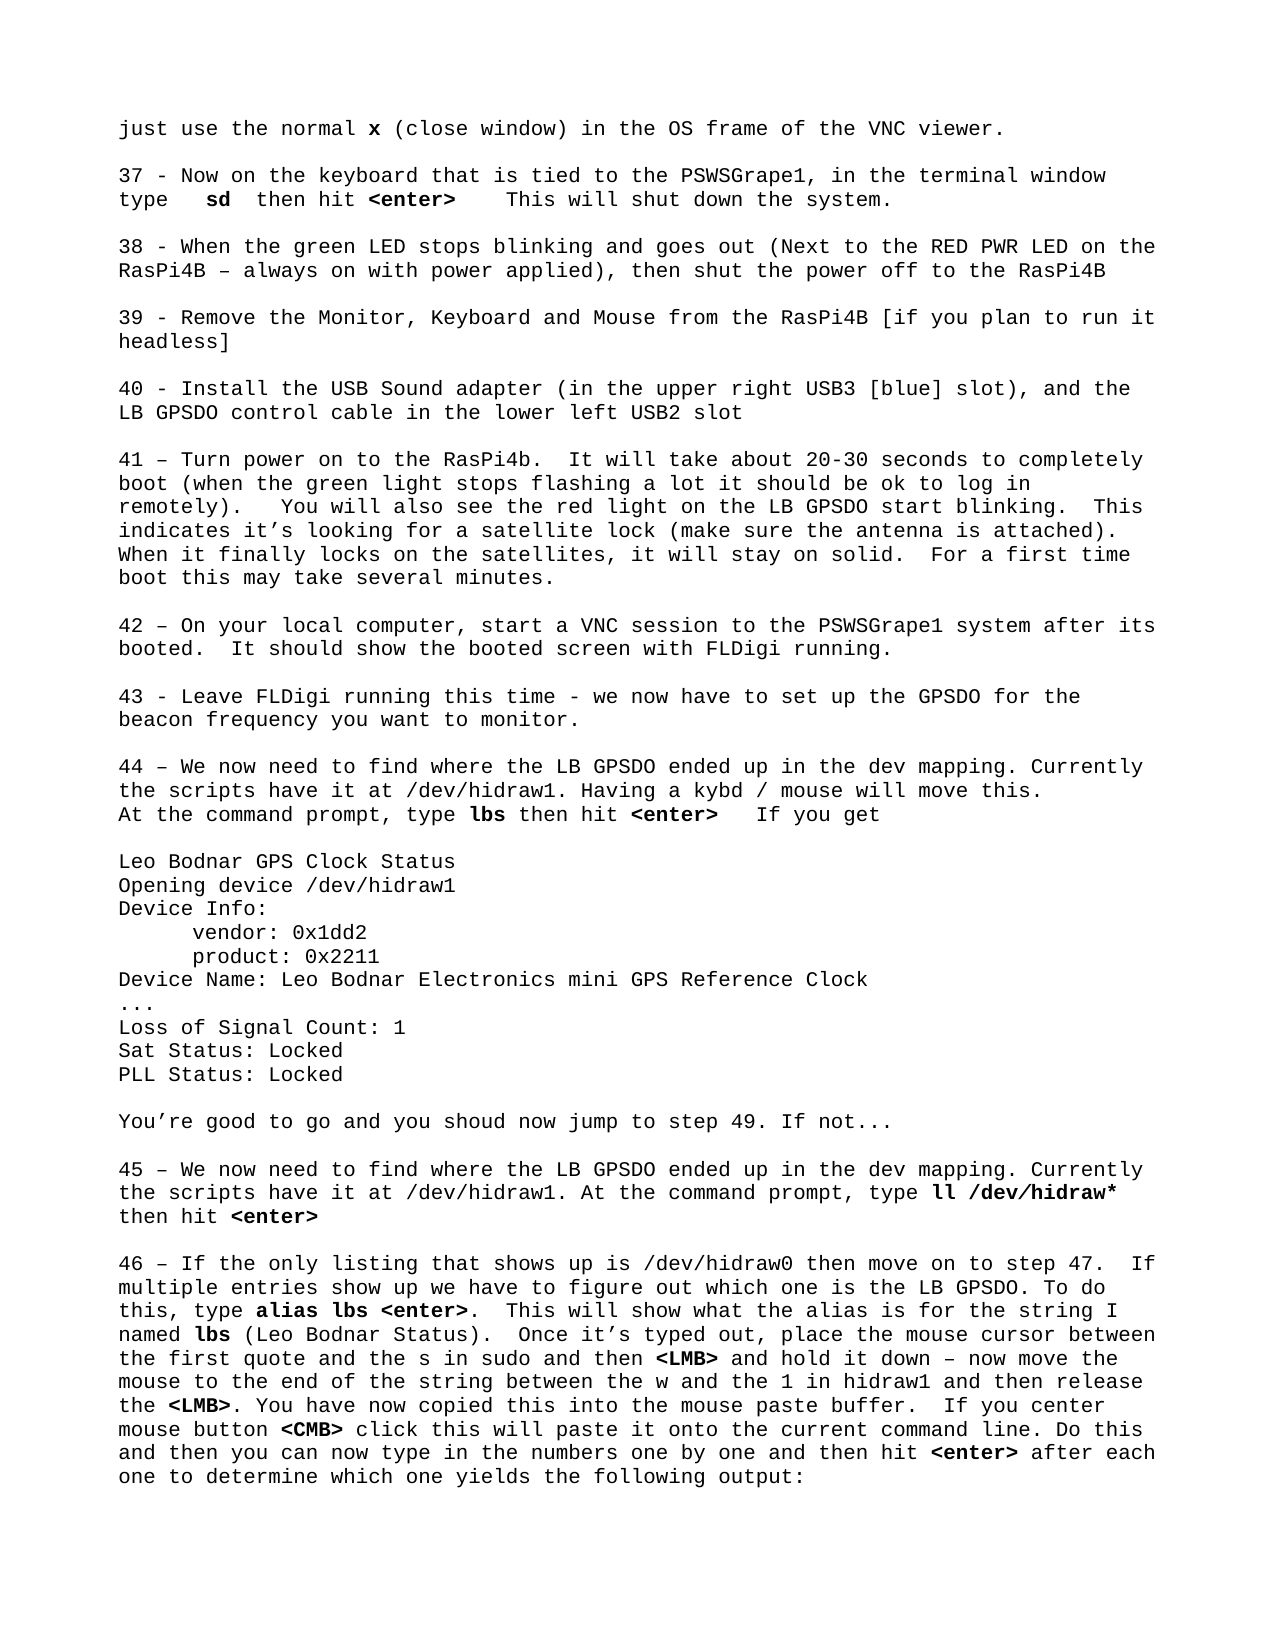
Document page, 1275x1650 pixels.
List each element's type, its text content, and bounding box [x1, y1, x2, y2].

text At the command prompt, type lbs then hit <enter> If you get [118, 804, 1157, 827]
text product: 0x2211 [118, 946, 1157, 969]
text 45 – We now need to find where the LB GPSDO ended up in the dev mapping. Currently the scripts have it at /dev/hidraw1. At the command prompt, type ll /dev/hidraw* then hit <enter> [118, 1158, 1157, 1229]
text 37 - Now on the keyboard that is tied to the PSWSGrape1, in the terminal window type sd then hit <enter> This will shut down the system. [118, 165, 1157, 213]
text Loss of Signal Count: 1 [118, 1017, 1157, 1040]
text PLL Status: Locked [118, 1064, 1157, 1088]
text 40 - Install the USB Sound adapter (in the upper right USB3 [blue] slot), and the LB GPSDO control cable in the lower left USB2 slot [118, 378, 1157, 426]
text 46 – If the only listing that shows up is /dev/hidraw0 then move on to step 47. If multiple entries show up we have to figure out which one is the LB GPSDO. To do this, type alias lbs <enter>. This will show what the alias is for the string I named lbs (Leo Bodnar Status). Once it’s typed out, place the mouse cursor between the first quote and the s in sudo and then <LMB> and hold it down – now move the mouse to the end of the string between the w and the 1 in hidraw1 and then release the <LMB>. You have now copied this into the mouse paste buffer. If you center mouse button <CMB> click this will paste it onto the current command line. Do this and then you can now type in the numbers one by one and then hit <enter> after each one to determine which one yields the following output: [118, 1253, 1157, 1489]
text 41 – Turn power on to the RasPi4b. It will take about 20-30 seconds to completely boot (when the green light stops flashing a lot it should be ok to log in remotely). You will also see the red light on the LB GPSDO start blinking. This indicates it’s looking for a satellite lock (make sure the antenna is attached). When it finally locks on the satellites, it will stay on solid. For a first time boot this may take several minutes. [118, 449, 1157, 591]
text Leo Bodnar GPS Clock Status [118, 851, 1157, 875]
text 44 – We now need to find where the LB GPSDO ended up in the dev mapping. Currently the scripts have it at /dev/hidraw1. Having a kybd / mouse will move this. [118, 757, 1157, 804]
text Sat Status: Locked [118, 1040, 1157, 1064]
text Device Name: Leo Bodnar Electronics mini GPS Reference Clock [118, 969, 1157, 993]
text 42 – On your local computer, start a VNC session to the PSWSGrape1 system after its booted. It should show the booted screen with FLDigi running. [118, 615, 1157, 662]
text Device Info: [118, 898, 1157, 922]
text vendor: 0x1dd2 [118, 922, 1157, 946]
text 38 - When the green LED stops blinking and goes out (Next to the RED PWR LED on the RasPi4B – always on with power applied), then shut the power off to the RasPi4B [118, 236, 1157, 284]
text just use the normal x (close window) in the OS frame of the VNC viewer. [118, 118, 1157, 142]
text You’re good to go and you shoud now jump to step 49. If not... [118, 1111, 1157, 1135]
text Opening device /dev/hidraw1 [118, 875, 1157, 898]
text 39 - Remove the Monitor, Keyboard and Mouse from the RasPi4B [if you plan to run it headless] [118, 307, 1157, 354]
text 43 - Leave FLDigi running this time - we now have to set up the GPSDO for the beacon frequency you want to monitor. [118, 686, 1157, 733]
text ... [118, 993, 1157, 1017]
